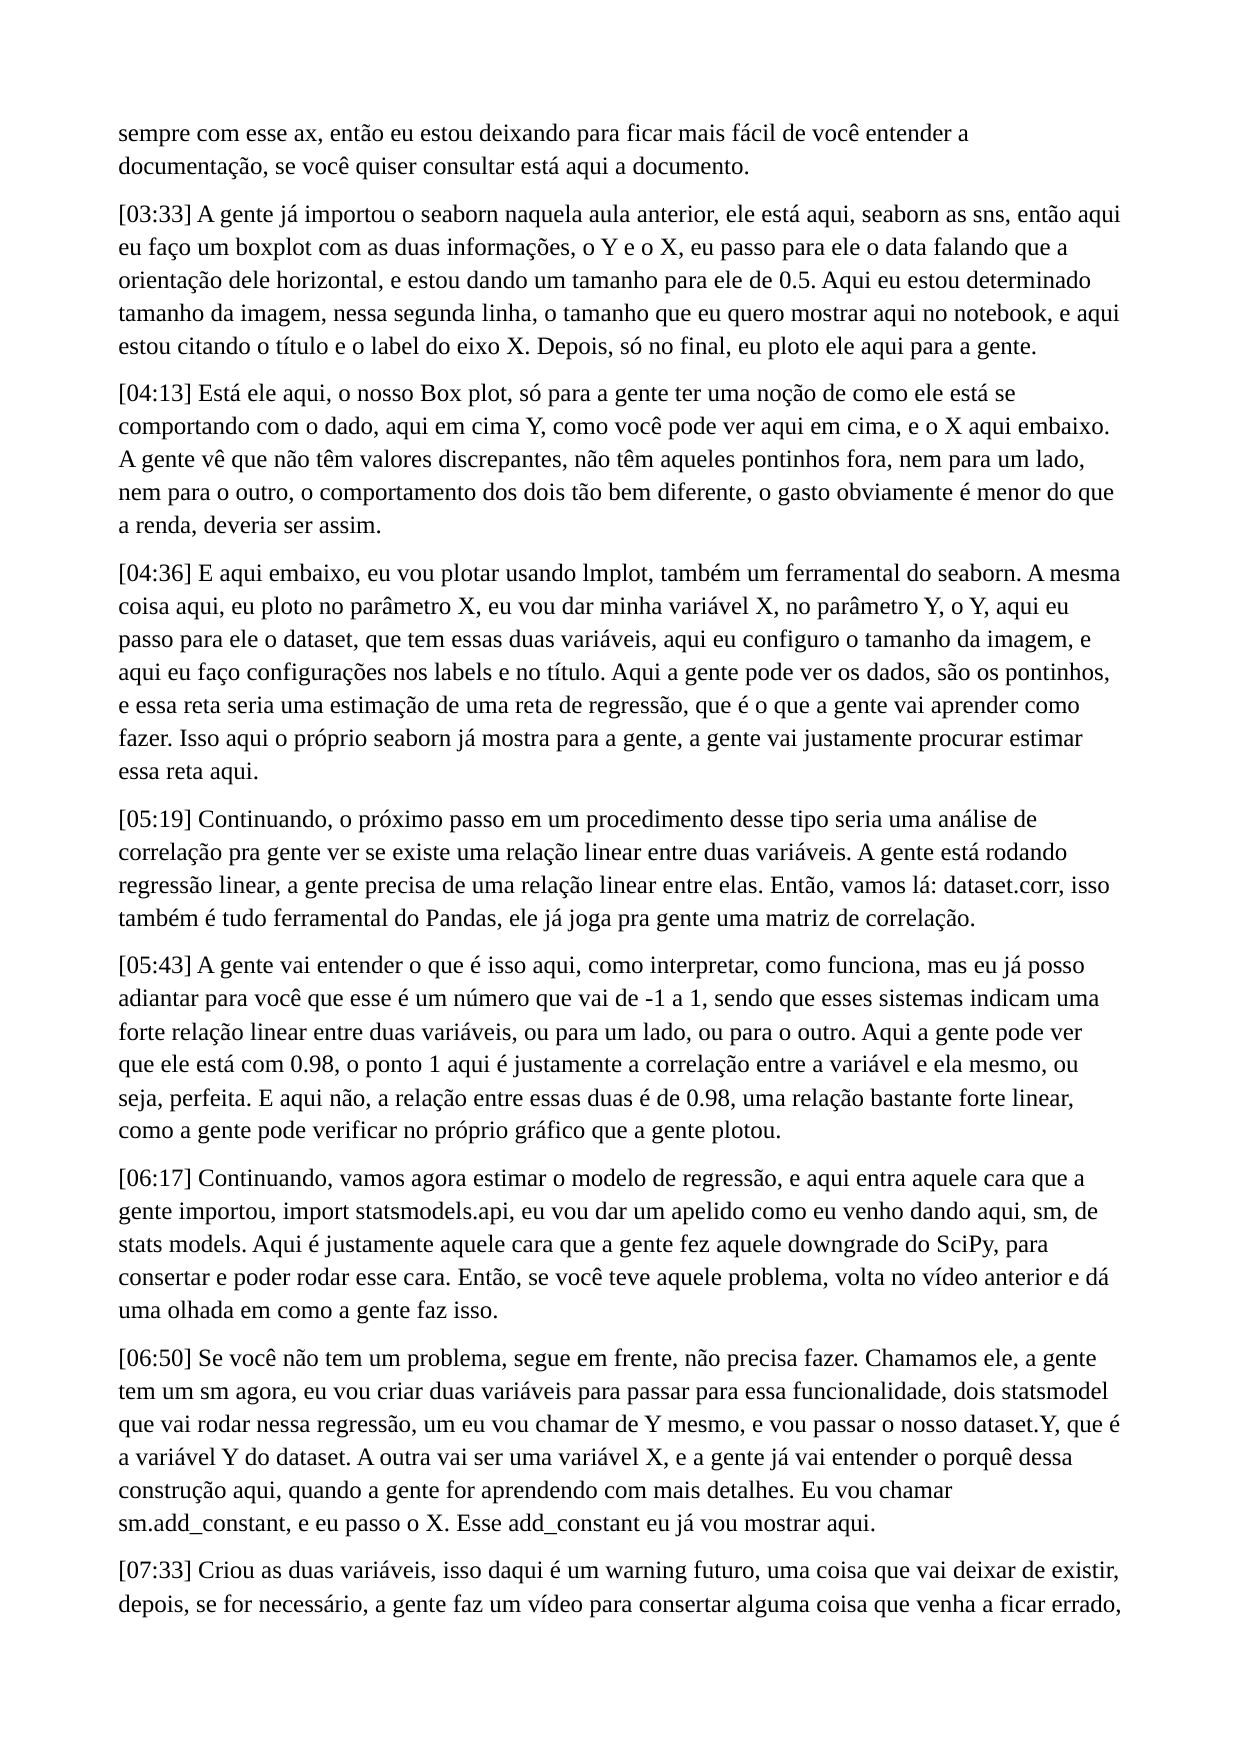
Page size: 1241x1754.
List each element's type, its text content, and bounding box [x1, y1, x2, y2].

text [04:13] Está ele aqui, o nosso Box plot, só para a gente ter uma noção de como ele está se comportando com o dado, aqui em cima Y, como você pode ver aqui em cima, e o X aqui embaixo. A gente vê que não têm valores discrepantes, não têm aqueles pontinhos fora, nem para um lado, nem para o outro, o comportamento dos dois tão bem diferente, o gasto obviamente é menor do que a renda, deveria ser assim. [118, 378, 1122, 539]
text [05:43] A gente vai entender o que é isso aqui, como interpretar, como funciona, mas eu já posso adiantar para você que esse é um número que vai de -1 a 1, sendo que esses sistemas indicam uma forte relação linear entre duas variáveis, ou para um lado, ou para o outro. Aqui a gente pode ver que ele está com 0.98, o ponto 1 aqui é justamente a correlação entre a variável e ela mesmo, ou seja, perfeita. E aqui não, a relação entre essas duas é de 0.98, uma relação bastante forte linear, como a gente pode verificar no próprio gráfico que a gente plotou. [118, 951, 1122, 1144]
text [06:17] Continuando, vamos agora estimar o modelo de regressão, e aqui entra aquele cara que a gente importou, import statsmodels.api, eu vou dar um apelido como eu venho dando aqui, sm, de stats models. Aqui é justamente aquele cara que a gente fez aquele downgrade do SciPy, para consertar e poder rodar esse cara. Então, se você teve aquele problema, volta no vídeo anterior e dá uma olhada em como a gente faz isso. [118, 1163, 1122, 1324]
text [07:33] Criou as duas variáveis, isso daqui é um warning futuro, uma coisa que vai deixar de existir, depois, se for necessário, a gente faz um vídeo para consertar alguma coisa que venha a ficar errado, [118, 1556, 1122, 1617]
text [03:33] A gente já importou o seaborn naquela aula anterior, ele está aqui, seaborn as sns, então aqui eu faço um boxplot com as duas informações, o Y e o X, eu passo para ele o data falando que a orientação dele horizontal, e estou dando um tamanho para ele de 0.5. Aqui eu estou determinado tamanho da imagem, nessa segunda linha, o tamanho que eu quero mostrar aqui no notebook, e aqui estou citando o título e o label do eixo X. Depois, só no final, eu ploto ele aqui para a gente. [118, 199, 1122, 359]
text [06:50] Se você não tem um problema, segue em frente, não precisa fazer. Chamamos ele, a gente tem um sm agora, eu vou criar duas variáveis para passar para essa funcionalidade, dois statsmodel que vai rodar nessa regressão, um eu vou chamar de Y mesmo, e vou passar o nosso dataset.Y, que é a variável Y do dataset. A outra vai ser uma variável X, e a gente já vai entender o porquê dessa construção aqui, quando a gente for aprendendo com mais detalhes. Eu vou chamar sm.add_constant, e eu passo o X. Esse add_constant eu já vou mostrar aqui. [118, 1343, 1122, 1537]
text [05:19] Continuando, o próximo passo em um procedimento desse tipo seria uma análise de correlação pra gente ver se existe uma relação linear entre duas variáveis. A gente está rodando regressão linear, a gente precisa de uma relação linear entre elas. Então, vamos lá: dataset.corr, isso também é tudo ferramental do Pandas, ele já joga pra gente uma matriz de correlação. [118, 804, 1122, 932]
text sempre com esse ax, então eu estou deixando para ficar mais fácil de você entender a documentação, se você quiser consultar está aqui a documento. [118, 118, 1122, 180]
text [04:36] E aqui embaixo, eu vou plotar usando lmplot, também um ferramental do seaborn. A mesma coisa aqui, eu ploto no parâmetro X, eu vou dar minha variável X, no parâmetro Y, o Y, aqui eu passo para ele o dataset, que tem essas duas variáveis, aqui eu configuro o tamanho da imagem, e aqui eu faço configurações nos labels e no título. Aqui a gente pode ver os dados, são os pontinhos, e essa reta seria uma estimação de uma reta de regressão, que é o que a gente vai aprender como fazer. Isso aqui o próprio seaborn já mostra para a gente, a gente vai justamente procurar estimar essa reta aqui. [118, 558, 1122, 785]
